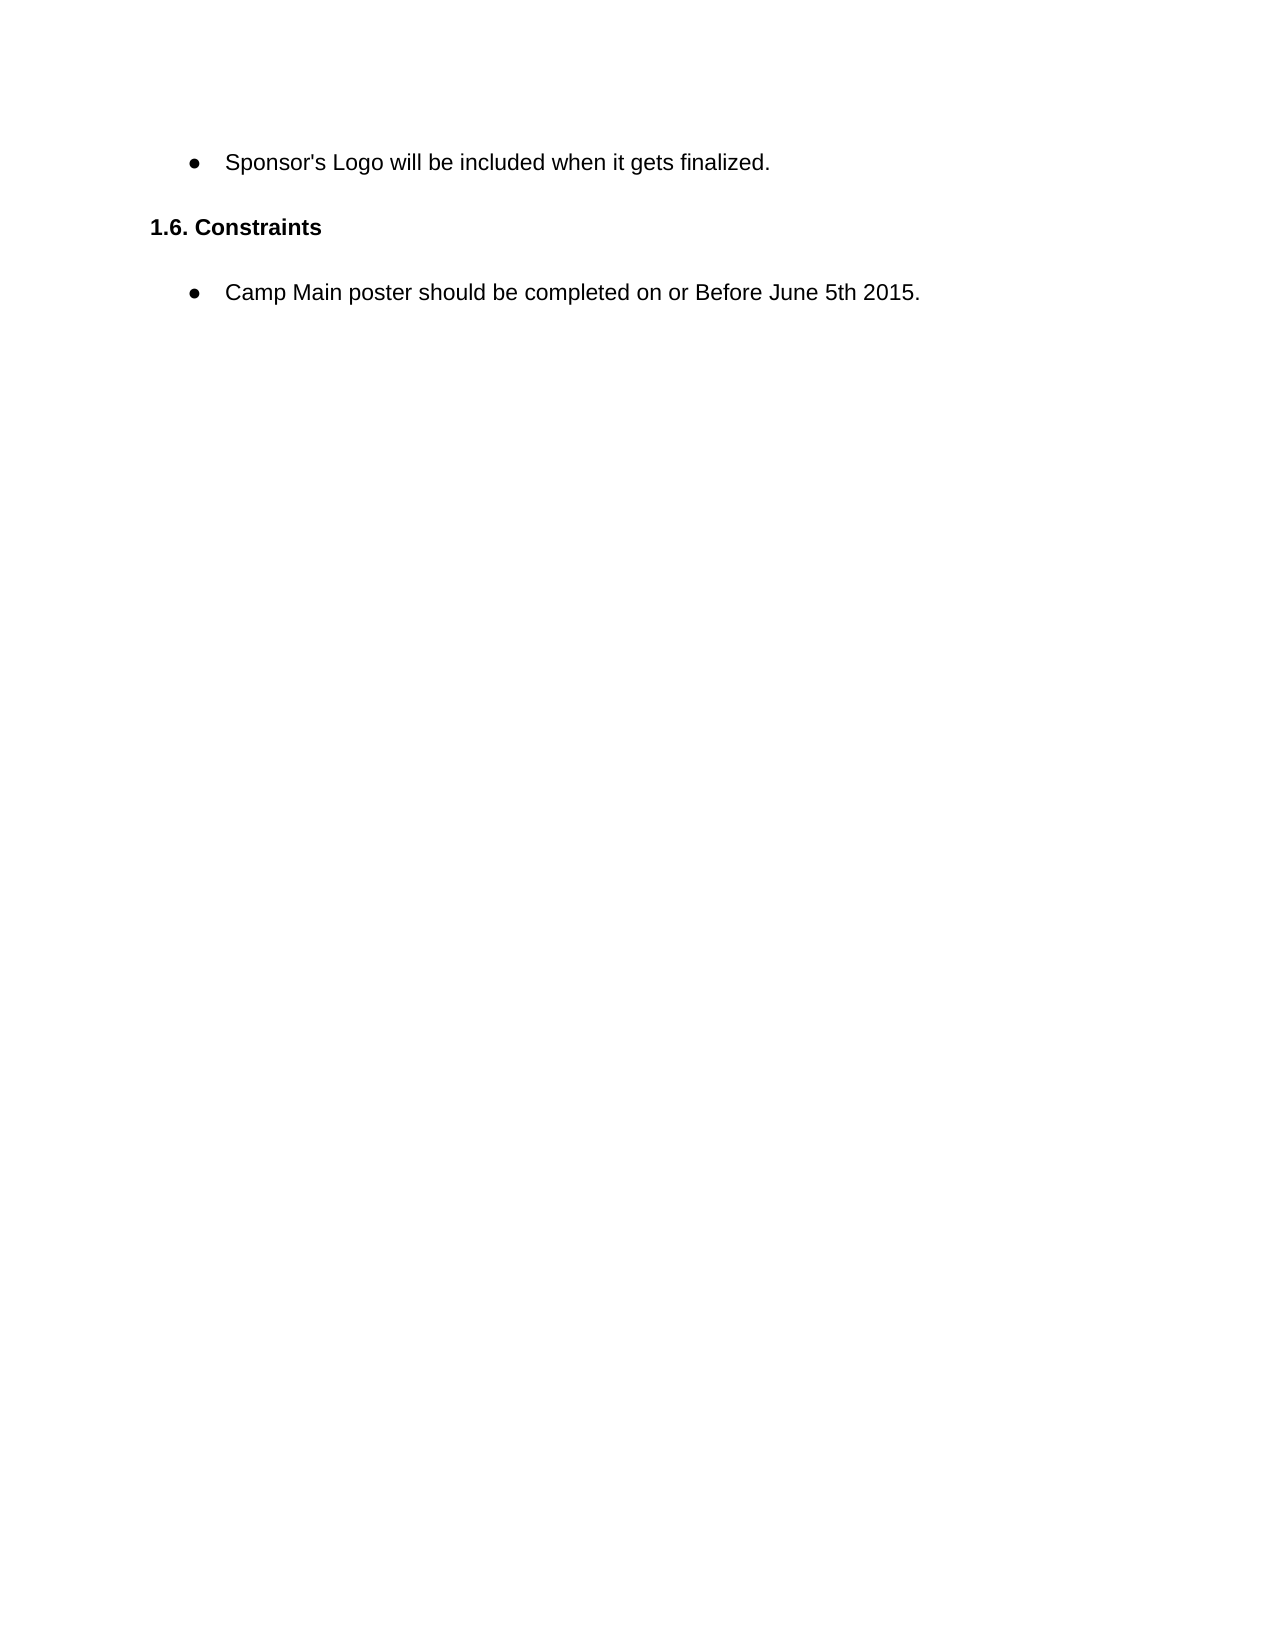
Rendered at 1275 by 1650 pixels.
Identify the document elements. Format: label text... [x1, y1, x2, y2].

list Camp Main poster should be completed on or Before June 5th 2015. [187, 279, 1125, 305]
text 1.6. Constraints [150, 215, 1125, 240]
list Sponsor's Logo will be included when it gets finalized. [187, 150, 1125, 176]
